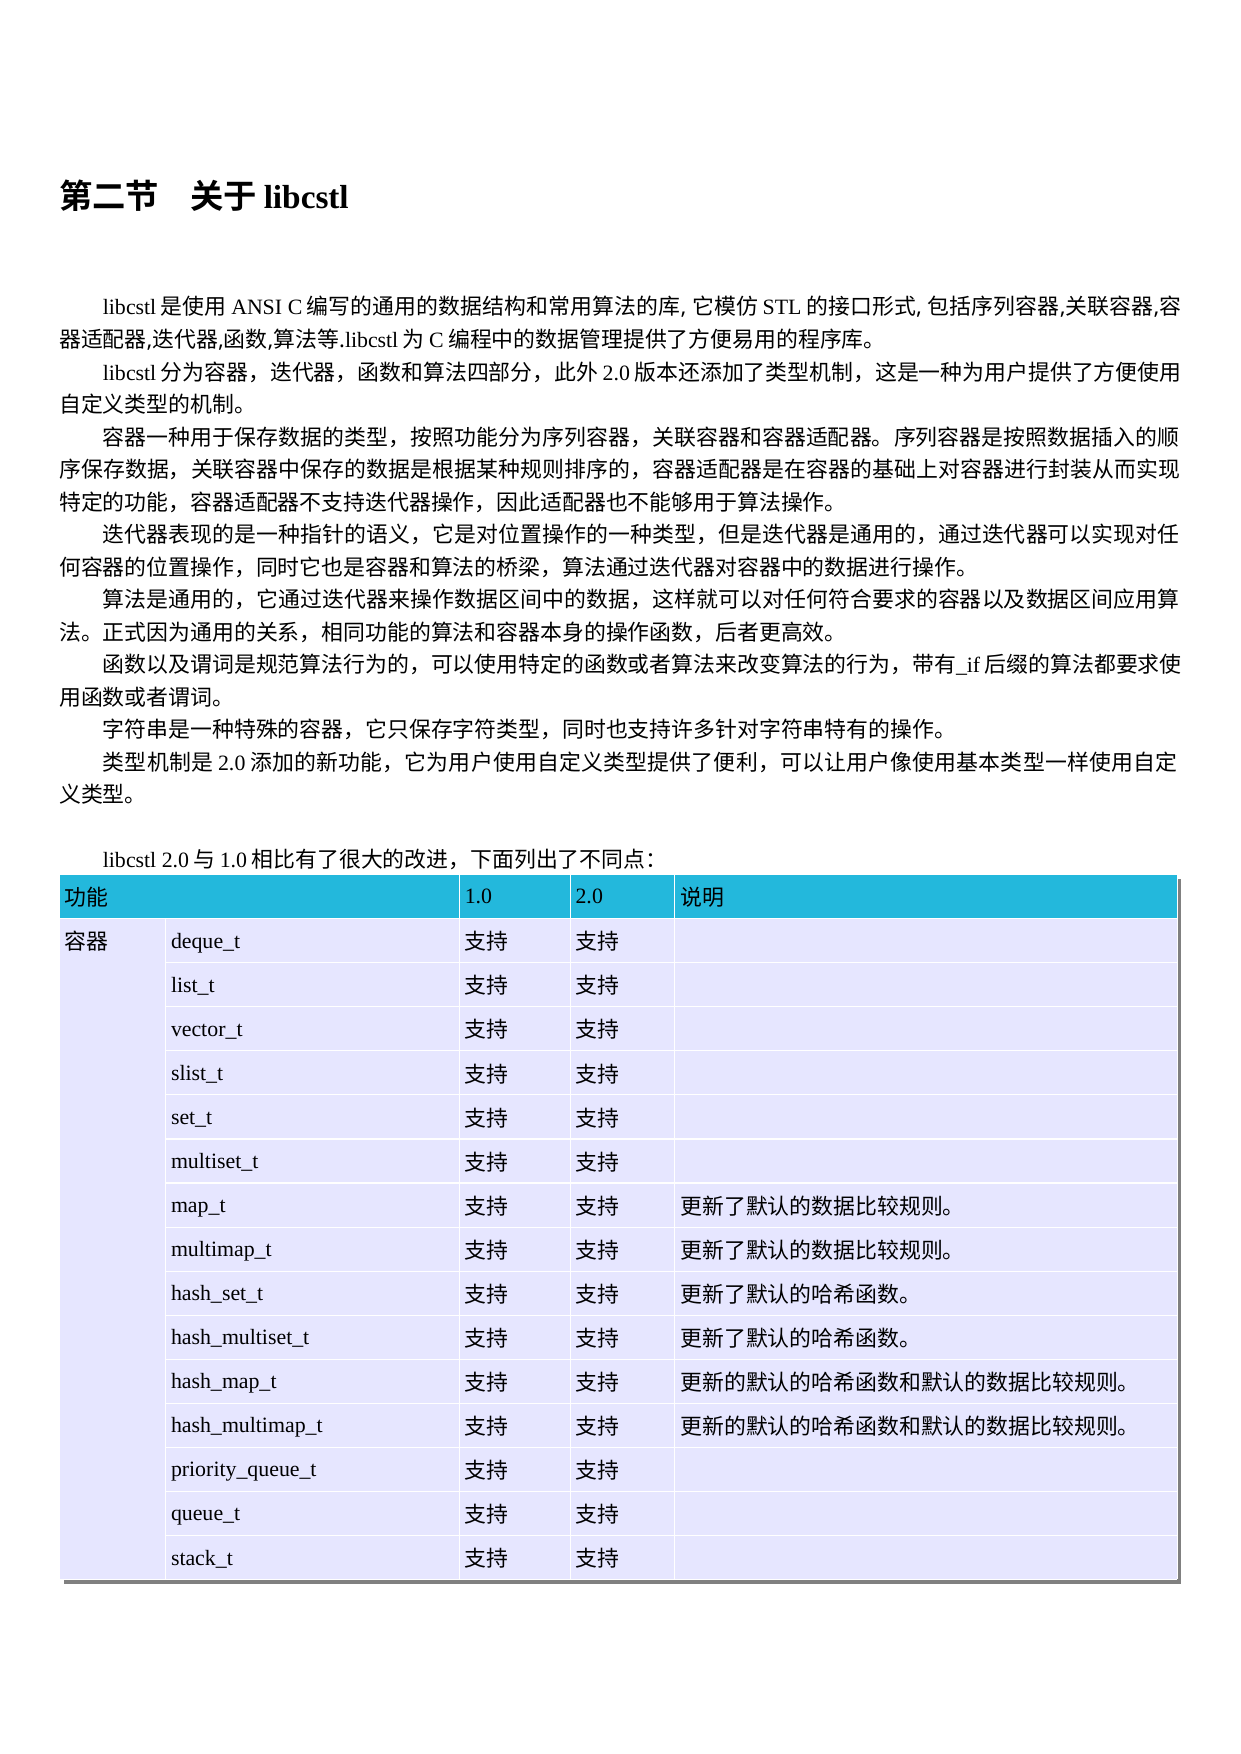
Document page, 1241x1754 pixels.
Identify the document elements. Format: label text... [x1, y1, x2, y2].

table_header 功能 [60, 875, 459, 918]
table_cell 支持 [571, 1051, 674, 1094]
table_cell 支持 [460, 919, 570, 962]
table_cell multiset_t [166, 1140, 459, 1182]
table_cell 支持 [460, 1404, 570, 1447]
table_cell map_t [166, 1184, 459, 1227]
subtitle 关于libcstl [59, 162, 1181, 227]
table_cell slist_t [166, 1051, 459, 1094]
table_cell 支持 [460, 1360, 570, 1403]
table_cell multimap_t [166, 1228, 459, 1271]
table_cell 支持 [571, 1184, 674, 1227]
table_cell 更新了默认的数据比较规则。 [675, 1184, 1177, 1227]
text 函数以及谓词是规范算法行为的，可以使用特定的函数或者算法来改变算法的行为，带有_if后缀的算法都要求使用函数或者谓词。 [59, 647, 1181, 712]
text 字符串是一种特殊的容器，它只保存字符类型，同时也支持许多针对字符串特有的操作。 [59, 712, 1181, 744]
table_cell 支持 [460, 1492, 570, 1535]
table_cell [675, 1140, 1177, 1182]
table_cell 支持 [571, 1404, 674, 1447]
table_cell 支持 [571, 1095, 674, 1138]
table_cell 支持 [460, 1140, 570, 1182]
table_cell 支持 [571, 1492, 674, 1535]
table_cell [675, 1007, 1177, 1050]
text 迭代器表现的是一种指针的语义，它是对位置操作的一种类型，但是迭代器是通用的，通过迭代器可以实现对任何容器的位置操作，同时它也是容器和算法的桥梁，算法通过迭代器对容器中的数据进行操作。 [59, 517, 1181, 582]
table_cell 支持 [571, 1536, 674, 1579]
text libcstl分为容器，迭代器，函数和算法四部分，此外2.0版本还添加了类型机制，这是一种为用户提供了方便使用自定义类型的机制。 [59, 354, 1181, 419]
table_cell 支持 [571, 1272, 674, 1315]
table_cell 支持 [460, 1007, 570, 1050]
table_cell list_t [166, 963, 459, 1006]
table_header 1.0 [460, 875, 570, 918]
table_cell [675, 963, 1177, 1006]
table_cell [675, 1051, 1177, 1094]
table_cell hash_map_t [166, 1360, 459, 1403]
table_cell 容器 [60, 919, 165, 1579]
text libcstl 2.0与1.0相比有了很大的改进，下面列出了不同点： [59, 842, 1181, 874]
text 容器一种用于保存数据的类型，按照功能分为序列容器，关联容器和容器适配器。序列容器是按照数据插入的顺序保存数据，关联容器中保存的数据是根据某种规则排序的，容器适配器是在容器的基础上对容器进行封装从而实现特定的功能，容器适配器不支持迭代器操作，因此适配器也不能够用于算法操作。 [59, 419, 1181, 517]
table_cell 支持 [571, 1360, 674, 1403]
text 类型机制是2.0添加的新功能，它为用户使用自定义类型提供了便利，可以让用户像使用基本类型一样使用自定义类型。 [59, 744, 1181, 809]
table_cell 支持 [571, 1228, 674, 1271]
table_cell priority_queue_t [166, 1448, 459, 1491]
table_cell deque_t [166, 919, 459, 962]
table_cell [675, 919, 1177, 962]
table_cell queue_t [166, 1492, 459, 1535]
table_cell [675, 1536, 1177, 1579]
table_cell 支持 [460, 1316, 570, 1359]
table_cell 支持 [460, 1448, 570, 1491]
table_cell 支持 [571, 1448, 674, 1491]
table_cell vector_t [166, 1007, 459, 1050]
table_cell 支持 [571, 1316, 674, 1359]
table_cell 支持 [460, 1272, 570, 1315]
table_cell [675, 1492, 1177, 1535]
table_cell 支持 [571, 1007, 674, 1050]
table_cell 支持 [460, 1228, 570, 1271]
text 算法是通用的，它通过迭代器来操作数据区间中的数据，这样就可以对任何符合要求的容器以及数据区间应用算法。正式因为通用的关系，相同功能的算法和容器本身的操作函数，后者更高效。 [59, 582, 1181, 647]
table_cell set_t [166, 1095, 459, 1138]
table_header 说明 [675, 875, 1177, 918]
table_cell [675, 1095, 1177, 1138]
table_cell hash_multimap_t [166, 1404, 459, 1447]
table_cell 支持 [460, 963, 570, 1006]
table_cell 更新了默认的数据比较规则。 [675, 1228, 1177, 1271]
table_cell 更新的默认的哈希函数和默认的数据比较规则。 [675, 1404, 1177, 1447]
table_cell 支持 [460, 1536, 570, 1579]
table_cell 支持 [460, 1051, 570, 1094]
table_cell 支持 [460, 1184, 570, 1227]
text libcstl是使用ANSI C编写的通用的数据结构和常用算法的库, 它模仿STL的接口形式, 包括序列容器,关联容器,容器适配器,迭代器,函数,算法等.libcstl为C编程中的数据管理提供了方便易用的程序库。 [59, 289, 1181, 354]
table_cell stack_t [166, 1536, 459, 1579]
table_cell 支持 [571, 963, 674, 1006]
table_cell 更新的默认的哈希函数和默认的数据比较规则。 [675, 1360, 1177, 1403]
table_cell hash_multiset_t [166, 1316, 459, 1359]
table_cell hash_set_t [166, 1272, 459, 1315]
table_cell 支持 [571, 919, 674, 962]
table_cell 支持 [460, 1095, 570, 1138]
table_cell 更新了默认的哈希函数。 [675, 1316, 1177, 1359]
table_header 2.0 [571, 875, 674, 918]
table_cell 支持 [571, 1140, 674, 1182]
table_cell [675, 1448, 1177, 1491]
table_cell 更新了默认的哈希函数。 [675, 1272, 1177, 1315]
